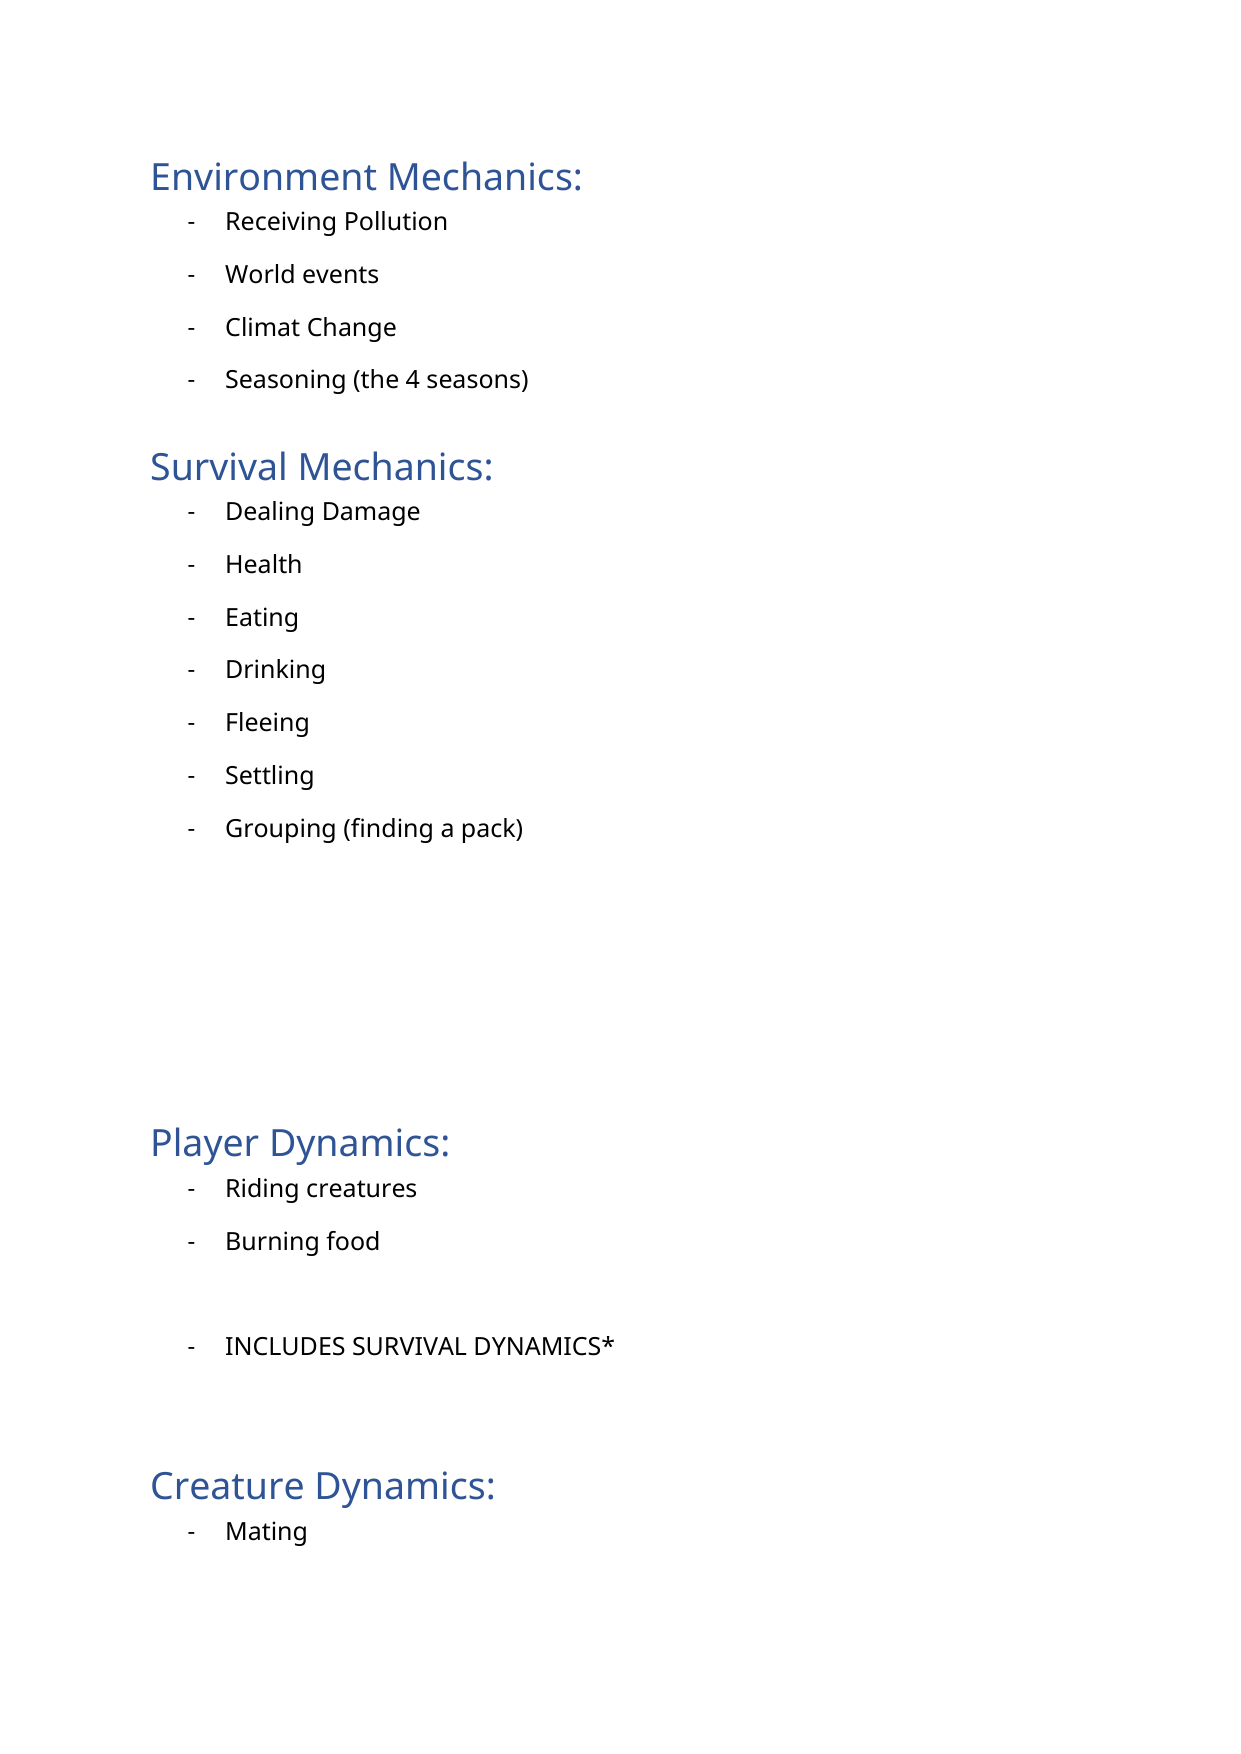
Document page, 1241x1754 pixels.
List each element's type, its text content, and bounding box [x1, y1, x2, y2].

list Dealing Damage [187, 494, 1090, 528]
list Health [187, 547, 1090, 581]
list Seasoning (the 4 seasons) [187, 362, 1090, 396]
list Mating [187, 1513, 1090, 1547]
list Receiving Pollution [187, 204, 1090, 238]
subtitle Survival Mechanics: [150, 440, 1090, 491]
list Fleeing [187, 705, 1090, 739]
list Drinking [187, 652, 1090, 686]
list Eating [187, 599, 1090, 633]
list Burning food [187, 1223, 1090, 1258]
subtitle Environment Mechanics: [150, 150, 1090, 201]
list Grouping (finding a pack) [187, 810, 1090, 844]
list Climat Change [187, 309, 1090, 343]
list World events [187, 257, 1090, 291]
subtitle Player Dynamics: [150, 1117, 1090, 1168]
subtitle Creature Dynamics: [150, 1459, 1090, 1510]
list Settling [187, 757, 1090, 792]
list Riding creatures [187, 1171, 1090, 1205]
list INCLUDES SURVIVAL DYNAMICS* [187, 1329, 1090, 1363]
